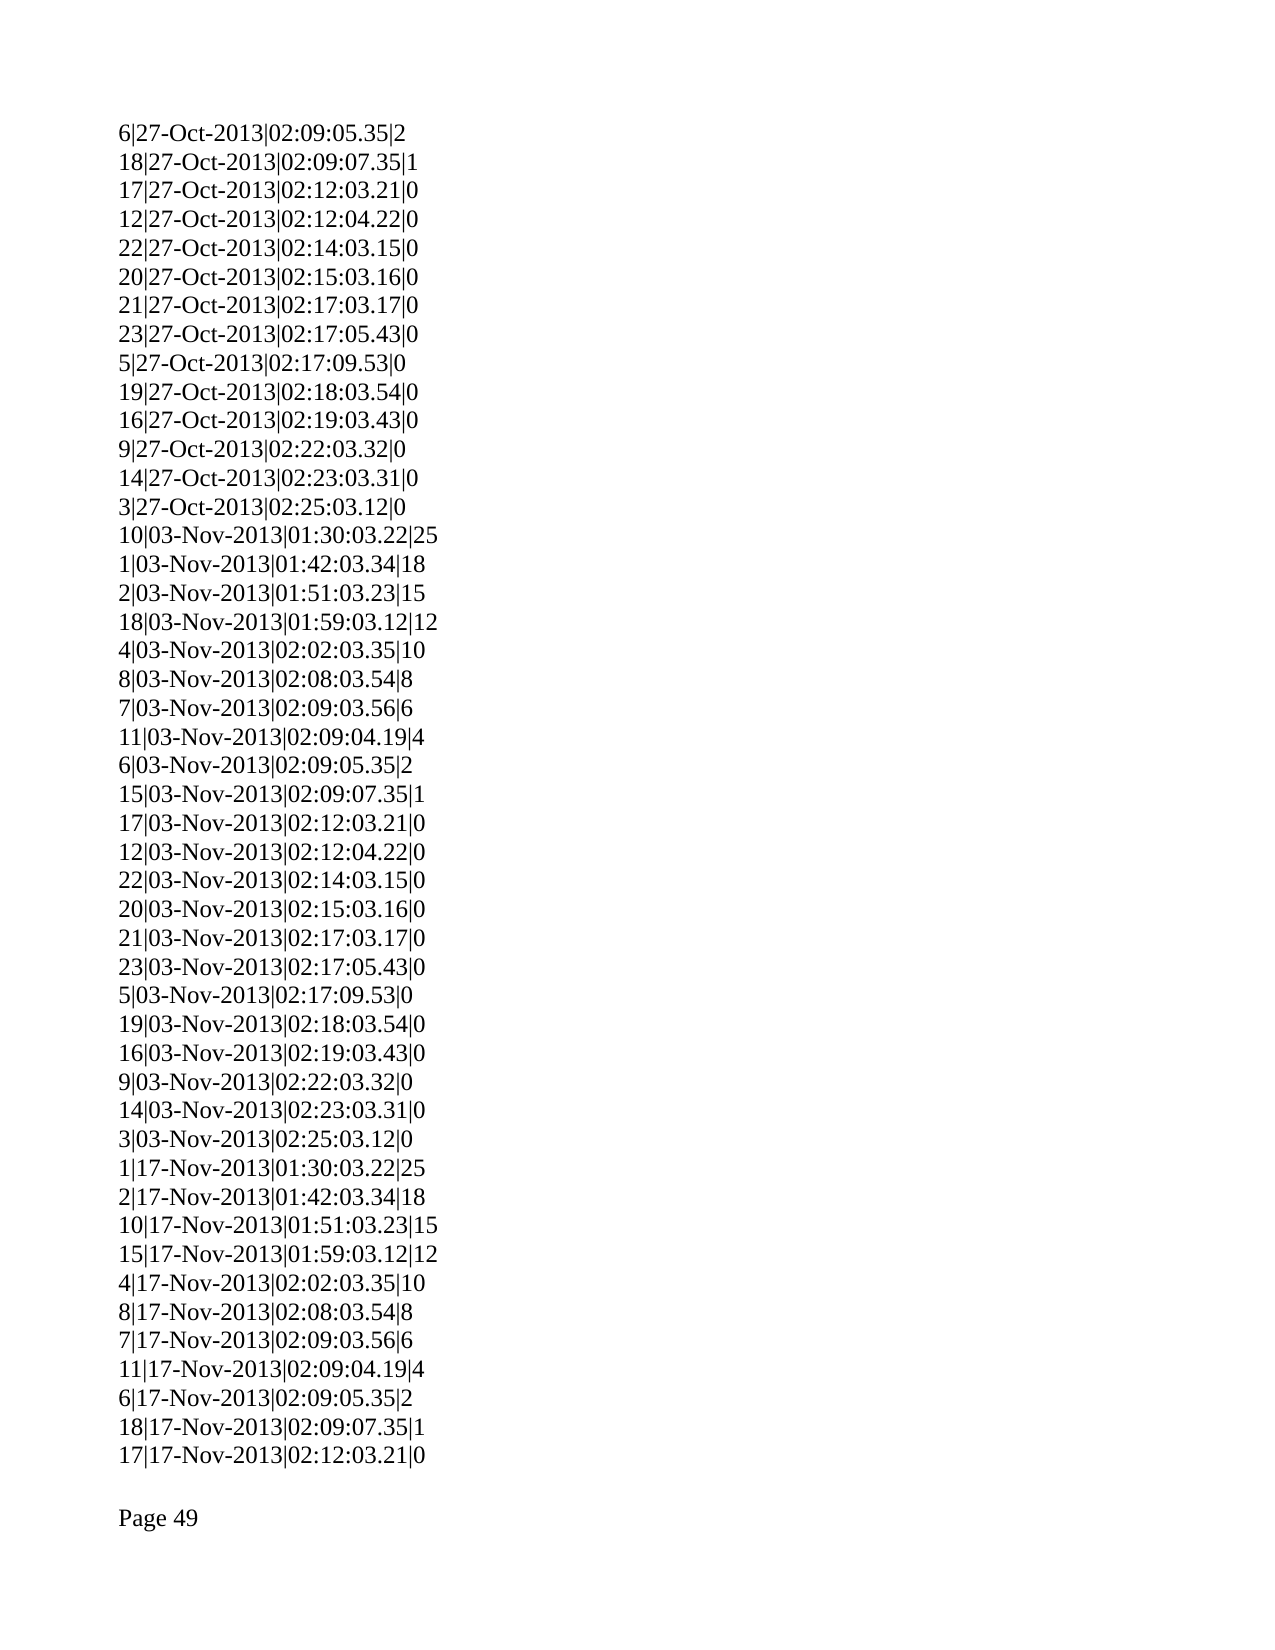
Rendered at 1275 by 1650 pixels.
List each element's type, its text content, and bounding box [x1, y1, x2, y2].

text 6|03-Nov-2013|02:09:05.35|2 [118, 751, 1157, 779]
text 10|03-Nov-2013|01:30:03.22|25 [118, 521, 1157, 549]
text 5|27-Oct-2013|02:17:09.53|0 [118, 348, 1157, 377]
text 1|03-Nov-2013|01:42:03.34|18 [118, 549, 1157, 578]
text 15|17-Nov-2013|01:59:03.12|12 [118, 1239, 1157, 1268]
text 11|03-Nov-2013|02:09:04.19|4 [118, 722, 1157, 751]
text 19|03-Nov-2013|02:18:03.54|0 [118, 1009, 1157, 1038]
text 21|27-Oct-2013|02:17:03.17|0 [118, 291, 1157, 319]
text 19|27-Oct-2013|02:18:03.54|0 [118, 377, 1157, 406]
text 2|17-Nov-2013|01:42:03.34|18 [118, 1182, 1157, 1211]
text 16|03-Nov-2013|02:19:03.43|0 [118, 1038, 1157, 1067]
text 3|03-Nov-2013|02:25:03.12|0 [118, 1124, 1157, 1153]
text 14|27-Oct-2013|02:23:03.31|0 [118, 463, 1157, 492]
text 22|27-Oct-2013|02:14:03.15|0 [118, 233, 1157, 262]
text 7|03-Nov-2013|02:09:03.56|6 [118, 693, 1157, 722]
text 23|03-Nov-2013|02:17:05.43|0 [118, 952, 1157, 981]
text 17|17-Nov-2013|02:12:03.21|0 [118, 1441, 1157, 1469]
text 6|27-Oct-2013|02:09:05.35|2 [118, 118, 1157, 147]
text 18|03-Nov-2013|01:59:03.12|12 [118, 607, 1157, 636]
text 7|17-Nov-2013|02:09:03.56|6 [118, 1326, 1157, 1354]
text 23|27-Oct-2013|02:17:05.43|0 [118, 319, 1157, 348]
text 12|03-Nov-2013|02:12:04.22|0 [118, 837, 1157, 866]
text 17|03-Nov-2013|02:12:03.21|0 [118, 808, 1157, 837]
text 22|03-Nov-2013|02:14:03.15|0 [118, 866, 1157, 894]
text 15|03-Nov-2013|02:09:07.35|1 [118, 779, 1157, 808]
text 8|17-Nov-2013|02:08:03.54|8 [118, 1297, 1157, 1326]
text 9|03-Nov-2013|02:22:03.32|0 [118, 1067, 1157, 1096]
text 4|17-Nov-2013|02:02:03.35|10 [118, 1268, 1157, 1297]
text 14|03-Nov-2013|02:23:03.31|0 [118, 1096, 1157, 1124]
text 9|27-Oct-2013|02:22:03.32|0 [118, 434, 1157, 463]
text 20|27-Oct-2013|02:15:03.16|0 [118, 262, 1157, 291]
text 6|17-Nov-2013|02:09:05.35|2 [118, 1383, 1157, 1412]
text 21|03-Nov-2013|02:17:03.17|0 [118, 923, 1157, 952]
text 8|03-Nov-2013|02:08:03.54|8 [118, 664, 1157, 693]
text 18|17-Nov-2013|02:09:07.35|1 [118, 1412, 1157, 1441]
text 16|27-Oct-2013|02:19:03.43|0 [118, 406, 1157, 434]
text 10|17-Nov-2013|01:51:03.23|15 [118, 1211, 1157, 1239]
text 3|27-Oct-2013|02:25:03.12|0 [118, 492, 1157, 521]
text 5|03-Nov-2013|02:17:09.53|0 [118, 981, 1157, 1009]
text 11|17-Nov-2013|02:09:04.19|4 [118, 1354, 1157, 1383]
text 2|03-Nov-2013|01:51:03.23|15 [118, 578, 1157, 607]
text 20|03-Nov-2013|02:15:03.16|0 [118, 894, 1157, 923]
text 4|03-Nov-2013|02:02:03.35|10 [118, 636, 1157, 664]
text 1|17-Nov-2013|01:30:03.22|25 [118, 1153, 1157, 1182]
text 18|27-Oct-2013|02:09:07.35|1 [118, 147, 1157, 176]
text 17|27-Oct-2013|02:12:03.21|0 [118, 176, 1157, 204]
text 12|27-Oct-2013|02:12:04.22|0 [118, 204, 1157, 233]
